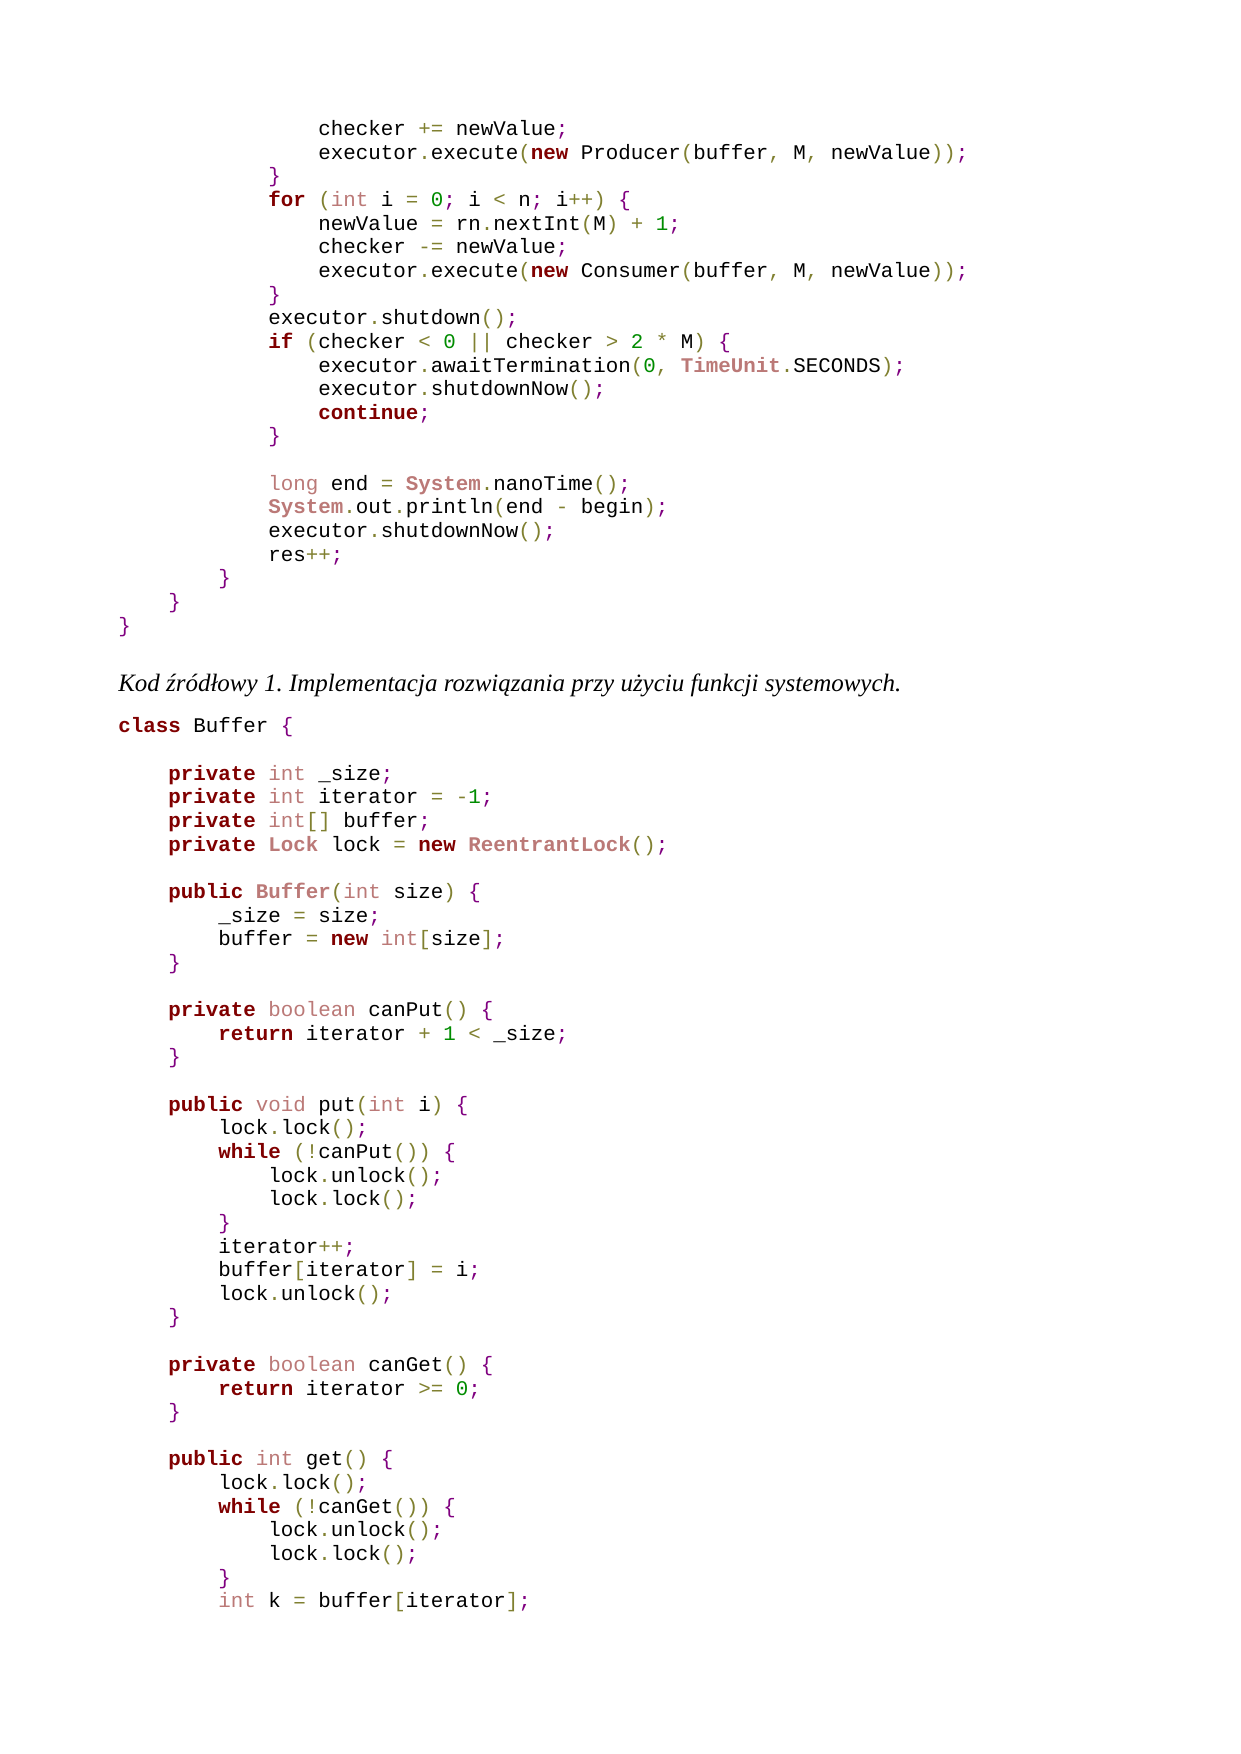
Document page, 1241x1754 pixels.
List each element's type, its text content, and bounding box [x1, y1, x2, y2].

text buffer = new int[size]; [118, 928, 1122, 952]
text private int[] buffer; [118, 810, 1122, 834]
text private boolean canGet() { [118, 1354, 1122, 1377]
text buffer[iterator] = i; [118, 1259, 1122, 1283]
text } [118, 591, 1122, 615]
text checker -= newValue; [118, 236, 1122, 260]
text public Buffer(int size) { [118, 881, 1122, 904]
text _size = size; [118, 904, 1122, 928]
text executor.execute(new Producer(buffer, M, newValue)); [118, 142, 1122, 165]
text public int get() { [118, 1448, 1122, 1472]
text lock.unlock(); [118, 1165, 1122, 1188]
text executor.shutdownNow(); [118, 520, 1122, 544]
text } [118, 426, 1122, 449]
text return iterator + 1 < _size; [118, 1023, 1122, 1046]
text lock.unlock(); [118, 1283, 1122, 1307]
text while (!canGet()) { [118, 1496, 1122, 1519]
text for (int i = 0; i < n; i++) { [118, 189, 1122, 213]
text Kod źródłowy 1. Implementacja rozwiązania przy użyciu funkcji systemowych. [118, 668, 1122, 697]
text executor.execute(new Consumer(buffer, M, newValue)); [118, 260, 1122, 284]
text lock.unlock(); [118, 1519, 1122, 1543]
text newValue = rn.nextInt(M) + 1; [118, 213, 1122, 236]
text continue; [118, 402, 1122, 426]
text lock.lock(); [118, 1117, 1122, 1141]
text } [118, 1046, 1122, 1070]
text } [118, 1212, 1122, 1236]
text private boolean canPut() { [118, 999, 1122, 1023]
text long end = System.nanoTime(); [118, 473, 1122, 496]
text private Lock lock = new ReentrantLock(); [118, 834, 1122, 857]
text } [118, 284, 1122, 307]
text private int _size; [118, 763, 1122, 786]
text while (!canPut()) { [118, 1141, 1122, 1165]
text int k = buffer[iterator]; [118, 1590, 1122, 1614]
text private int iterator = -1; [118, 786, 1122, 810]
text lock.lock(); [118, 1543, 1122, 1567]
text res++; [118, 544, 1122, 567]
text executor.shutdownNow(); [118, 378, 1122, 402]
text lock.lock(); [118, 1188, 1122, 1212]
text } [118, 952, 1122, 976]
text executor.shutdown(); [118, 307, 1122, 331]
text lock.lock(); [118, 1472, 1122, 1496]
text executor.awaitTermination(0, TimeUnit.SECONDS); [118, 354, 1122, 378]
text } [118, 615, 1122, 638]
text System.out.println(end - begin); [118, 496, 1122, 520]
text } [118, 1307, 1122, 1330]
text iterator++; [118, 1236, 1122, 1259]
text public void put(int i) { [118, 1094, 1122, 1117]
text checker += newValue; [118, 118, 1122, 142]
text } [118, 1567, 1122, 1590]
text } [118, 1401, 1122, 1425]
text } [118, 165, 1122, 189]
text return iterator >= 0; [118, 1377, 1122, 1401]
text class Buffer { [118, 715, 1122, 739]
text if (checker < 0 || checker > 2 * M) { [118, 331, 1122, 354]
text } [118, 567, 1122, 591]
